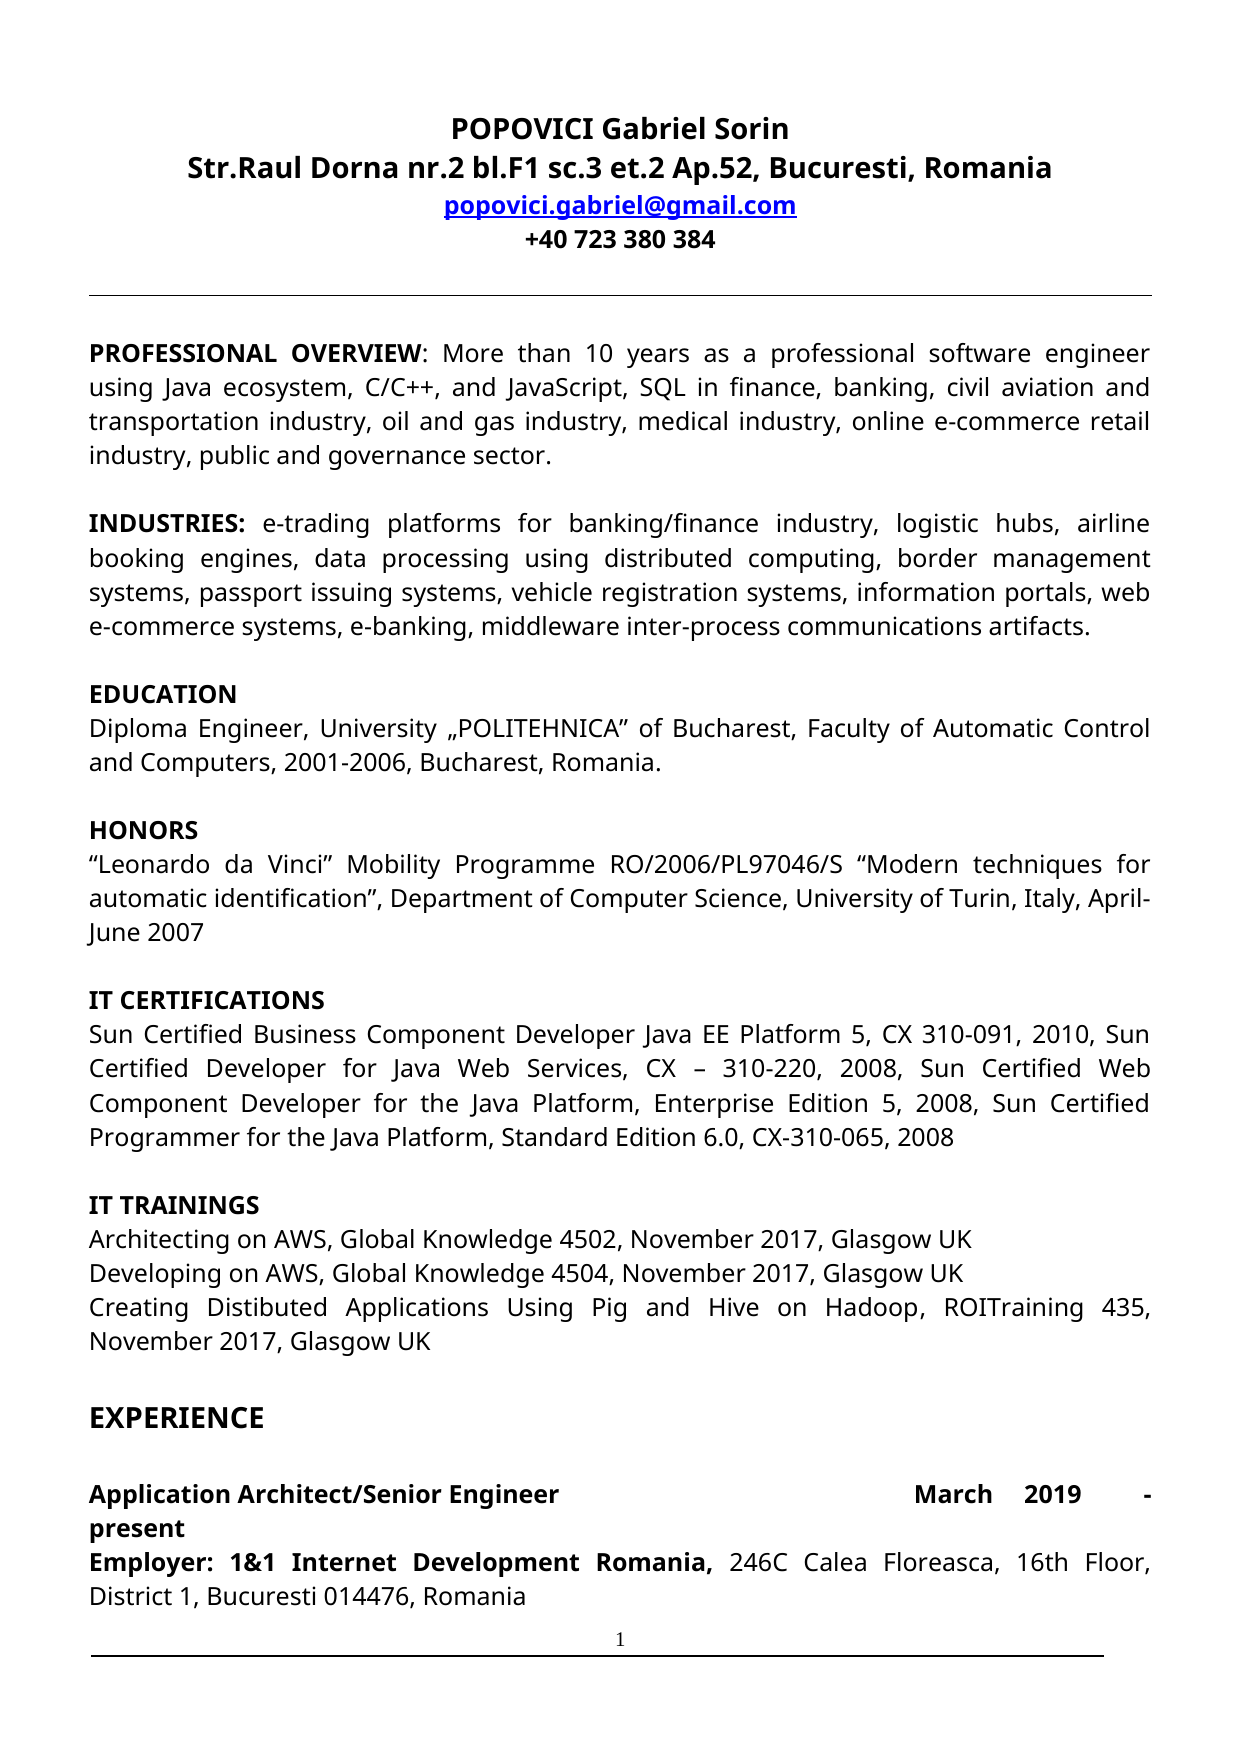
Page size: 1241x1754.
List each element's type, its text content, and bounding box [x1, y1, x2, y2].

text Developing on AWS, Global Knowledge 4504, November 2017, Glasgow UK [89, 1256, 1152, 1289]
text Employer: 1&1 Internet Development Romania, 246C Calea Floreasca, 16th Floor, District 1, Bucuresti 014476, Romania [89, 1545, 1152, 1613]
text EDUCATION [89, 676, 1152, 711]
text Diploma Engineer, University „POLITEHNICA” of Bucharest, Faculty of Automatic Control and Computers, 2001-2006, Bucharest, Romania. [89, 711, 1152, 779]
text Application Architect/Senior Engineer March 2019 - present [89, 1477, 1152, 1545]
subtitle POPOVICI Gabriel Sorin [89, 108, 1152, 148]
text Sun Certified Business Component Developer Java EE Platform 5, CX 310-091, 2010, Sun Certified Developer for Java Web Services, CX – 310-220, 2008, Sun Certified Web Component Developer for the Java Platform, Enterprise Edition 5, 2008, Sun Certified Programmer for the Java Platform, Standard Edition 6.0, CX-310-065, 2008 [89, 1017, 1152, 1153]
text EXPERIENCE [89, 1397, 1152, 1437]
text Architecting on AWS, Global Knowledge 4502, November 2017, Glasgow UK [89, 1221, 1152, 1256]
subtitle popovici.gabriel@gmail.com [89, 187, 1152, 221]
text Professional overview: More than 10 years as a professional software engineer using Java ecosystem, C/C++, and JavaScript, SQL in finance, banking, civil aviation and transportation industry, oil and gas industry, medical industry, online e-commerce retail industry, public and governance sector. [89, 336, 1152, 472]
subtitle +40 723 380 384 [89, 221, 1152, 255]
text “Leonardo da Vinci” Mobility Programme RO/2006/PL97046/S “Modern techniques for automatic identification”, Department of Computer Science, University of Turin, Italy, April-June 2007 [89, 847, 1152, 949]
text HONORS [89, 813, 1152, 847]
text IT CERTIFICATIONS [89, 983, 1152, 1017]
text Creating Distibuted Applications Using Pig and Hive on Hadoop, ROITraining 435, November 2017, Glasgow UK [89, 1289, 1152, 1358]
text INDUSTRIES: e-trading platforms for banking/finance industry, logistic hubs, airline booking engines, data processing using distributed computing, border management systems, passport issuing systems, vehicle registration systems, information portals, web e-commerce systems, e-banking, middleware inter-process communications artifacts. [89, 506, 1152, 642]
text IT TRAININGS [89, 1187, 1152, 1221]
subtitle Str.Raul Dorna nr.2 bl.F1 sc.3 et.2 Ap.52, Bucuresti, Romania [89, 148, 1152, 187]
